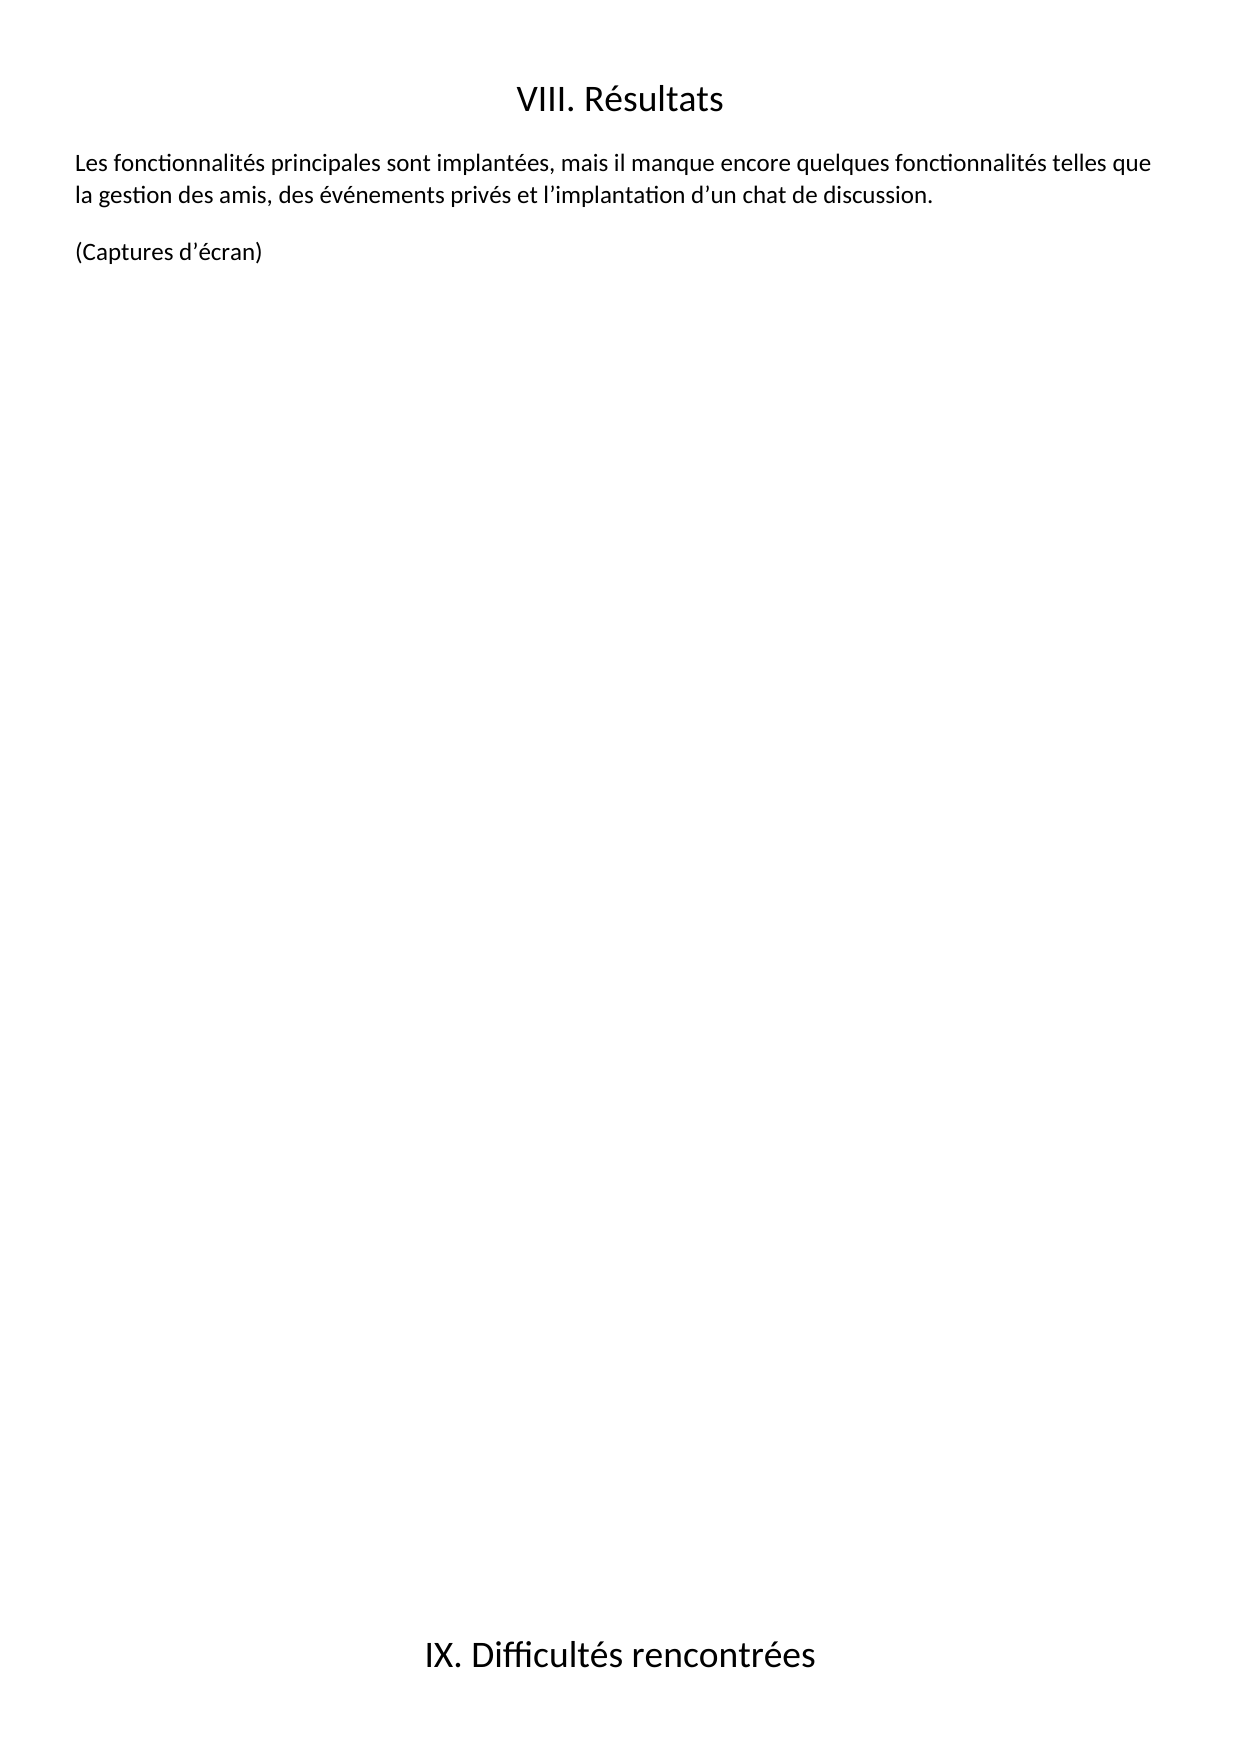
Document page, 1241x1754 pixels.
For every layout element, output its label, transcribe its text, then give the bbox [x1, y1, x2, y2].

text (Captures d’écran) [75, 236, 1165, 298]
text Les fonctionnalités principales sont implantées, mais il manque encore quelques fonctionnalités telles que la gestion des amis, des événements privés et l’implantation d’un chat de discussion. [75, 148, 1165, 210]
text IX. Difficultés rencontrées [75, 1631, 1165, 1677]
text VIII. Résultats [75, 75, 1165, 121]
